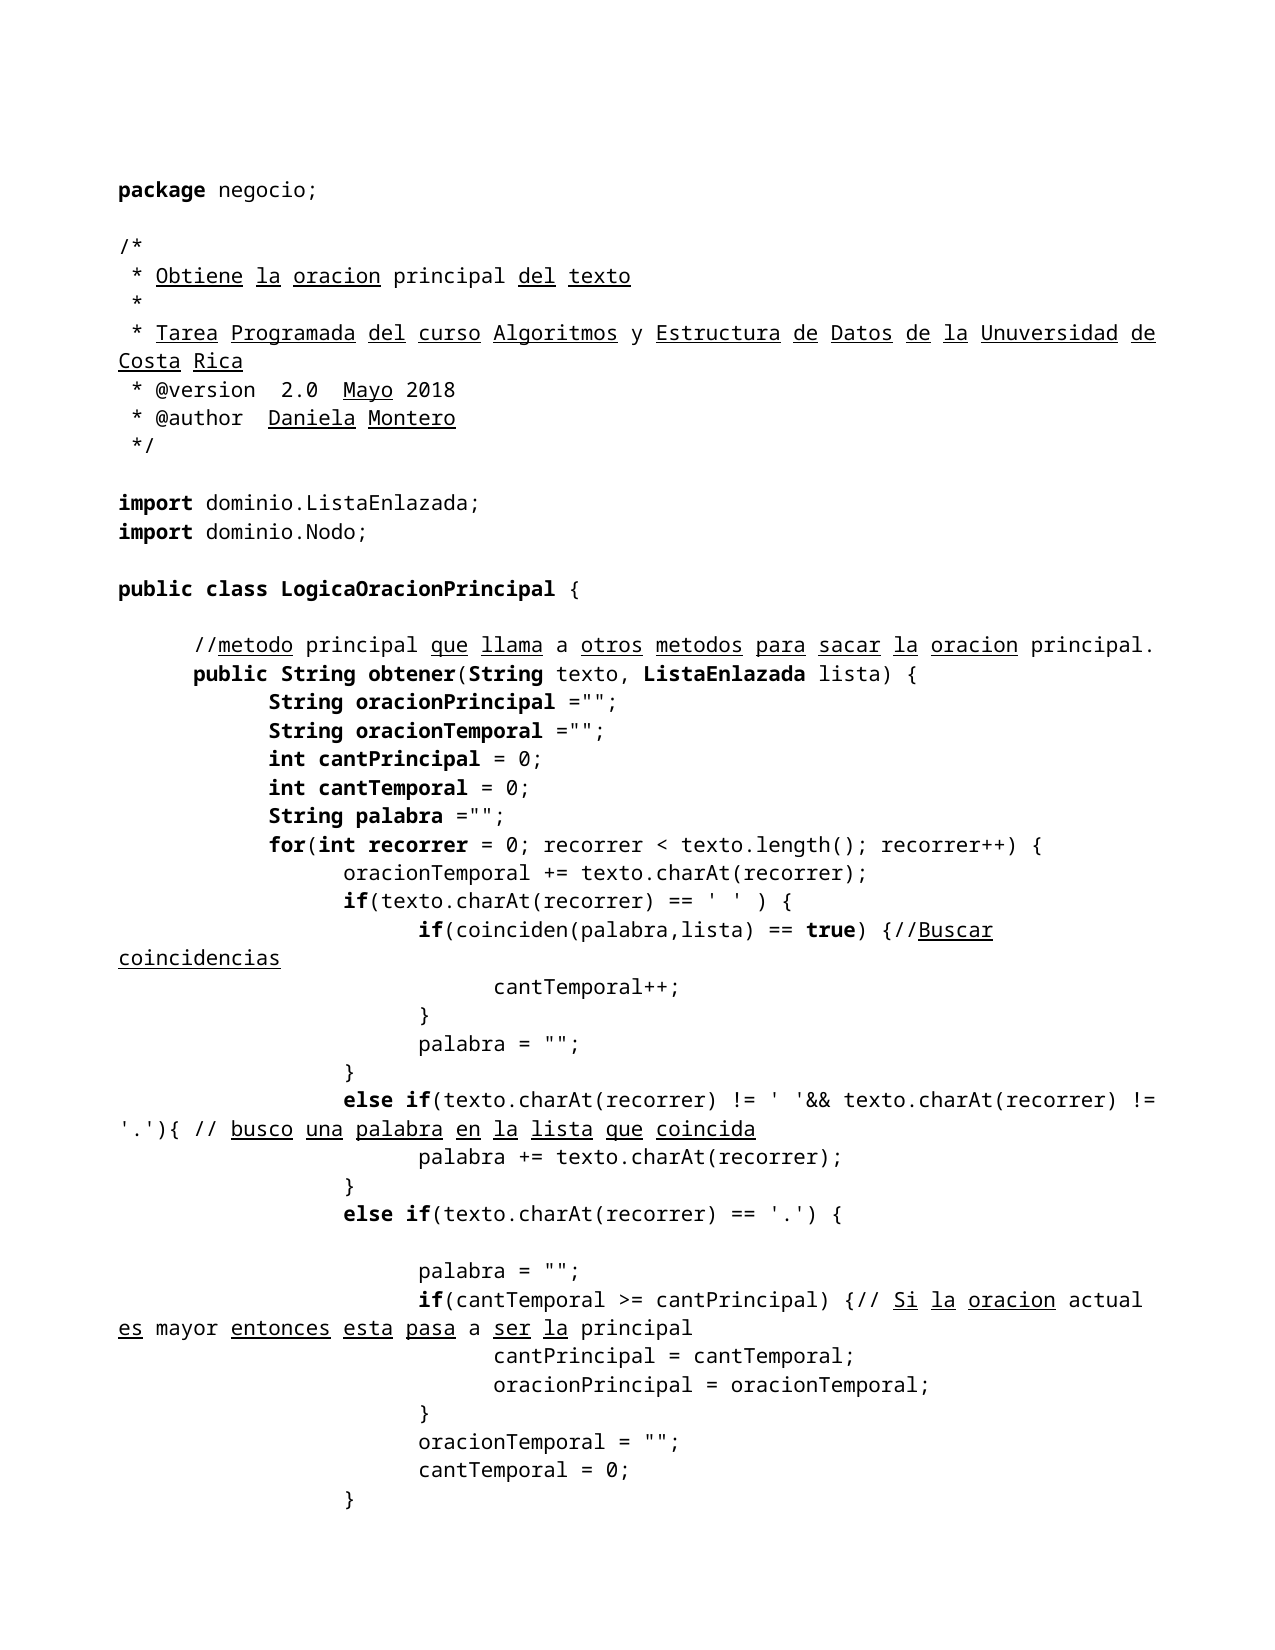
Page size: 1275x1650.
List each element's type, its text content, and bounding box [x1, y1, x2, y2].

text int cantTemporal = 0; [118, 773, 1157, 801]
text for(int recorrer = 0; recorrer < texto.length(); recorrer++) { [118, 830, 1157, 858]
text public class LogicaOracionPrincipal { [118, 574, 1157, 602]
text * Obtiene la oracion principal del texto [118, 261, 1157, 289]
text cantTemporal++; [118, 972, 1157, 1000]
text public String obtener(String texto, ListaEnlazada lista) { [118, 659, 1157, 687]
text /* [118, 232, 1157, 261]
text if(cantTemporal >= cantPrincipal) {// Si la oracion actual es mayor entonces esta pasa a ser la principal [118, 1285, 1157, 1342]
text oracionTemporal = ""; [118, 1427, 1157, 1455]
text } [118, 1398, 1157, 1427]
text else if(texto.charAt(recorrer) == '.') { [118, 1199, 1157, 1228]
text else if(texto.charAt(recorrer) != ' '&& texto.charAt(recorrer) != '.'){ // busco una palabra en la lista que coincida [118, 1086, 1157, 1142]
text * Tarea Programada del curso Algoritmos y Estructura de Datos de la Unuversidad de Costa Rica [118, 318, 1157, 375]
text import dominio.ListaEnlazada; [118, 488, 1157, 517]
text //metodo principal que llama a otros metodos para sacar la oracion principal. [118, 631, 1157, 659]
text oracionTemporal += texto.charAt(recorrer); [118, 858, 1157, 887]
text if(texto.charAt(recorrer) == ' ' ) { [118, 887, 1157, 915]
text oracionPrincipal = oracionTemporal; [118, 1370, 1157, 1398]
text String palabra =""; [118, 801, 1157, 830]
text String oracionTemporal =""; [118, 716, 1157, 744]
text palabra += texto.charAt(recorrer); [118, 1142, 1157, 1171]
text String oracionPrincipal =""; [118, 687, 1157, 716]
text } [118, 1171, 1157, 1199]
text int cantPrincipal = 0; [118, 744, 1157, 773]
text } [118, 1484, 1157, 1512]
text * @author Daniela Montero [118, 403, 1157, 432]
text */ [118, 432, 1157, 460]
text package negocio; [118, 176, 1157, 204]
text * @version 2.0 Mayo 2018 [118, 375, 1157, 403]
text cantTemporal = 0; [118, 1455, 1157, 1484]
text } [118, 1000, 1157, 1029]
text import dominio.Nodo; [118, 517, 1157, 545]
text cantPrincipal = cantTemporal; [118, 1342, 1157, 1370]
text } [118, 1057, 1157, 1086]
text if(coinciden(palabra,lista) == true) {//Buscar coincidencias [118, 915, 1157, 972]
text palabra = ""; [118, 1256, 1157, 1285]
text palabra = ""; [118, 1029, 1157, 1057]
text * [118, 289, 1157, 318]
